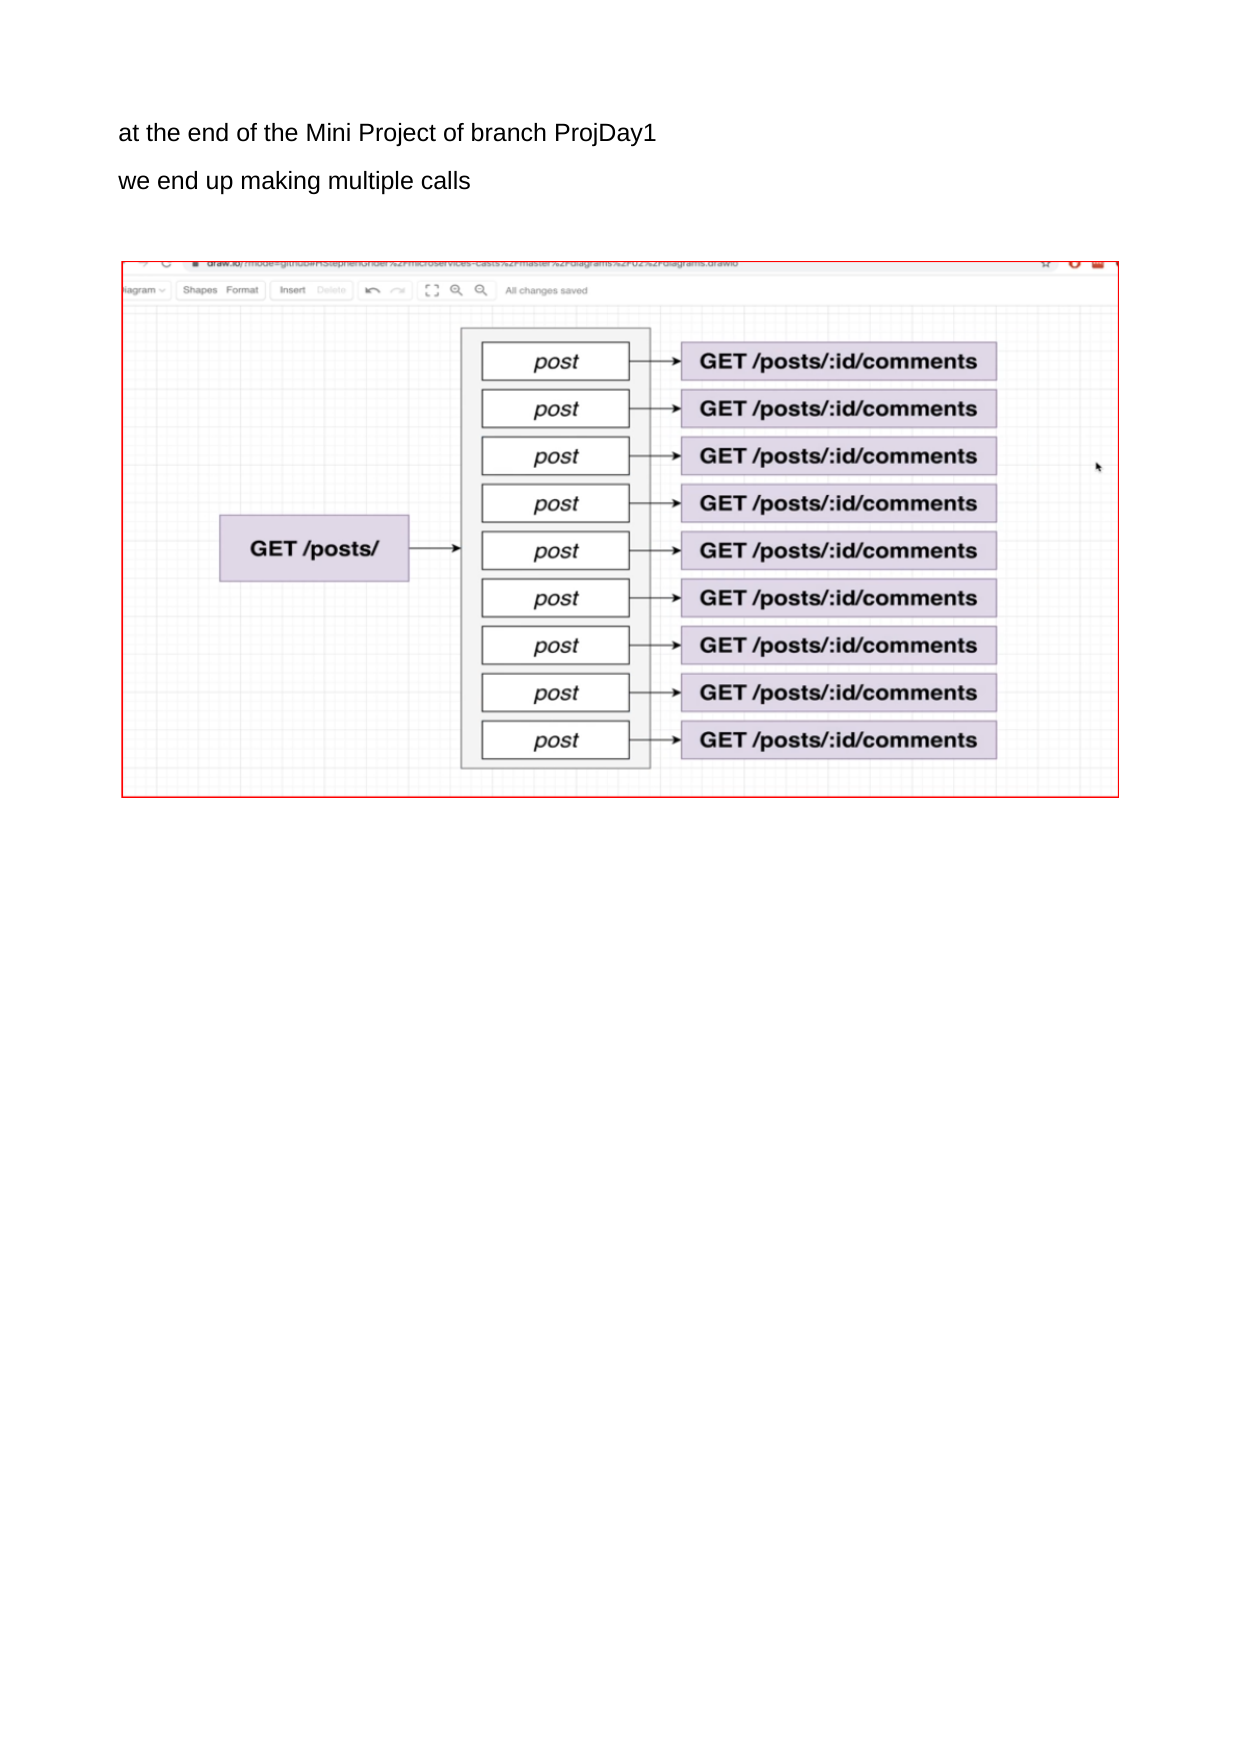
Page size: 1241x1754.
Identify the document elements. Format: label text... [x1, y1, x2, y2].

text at the end of the Mini Project of branch ProjDay1 [118, 118, 1122, 147]
picture [121, 261, 1119, 798]
text we end up making multiple calls [118, 166, 1122, 194]
